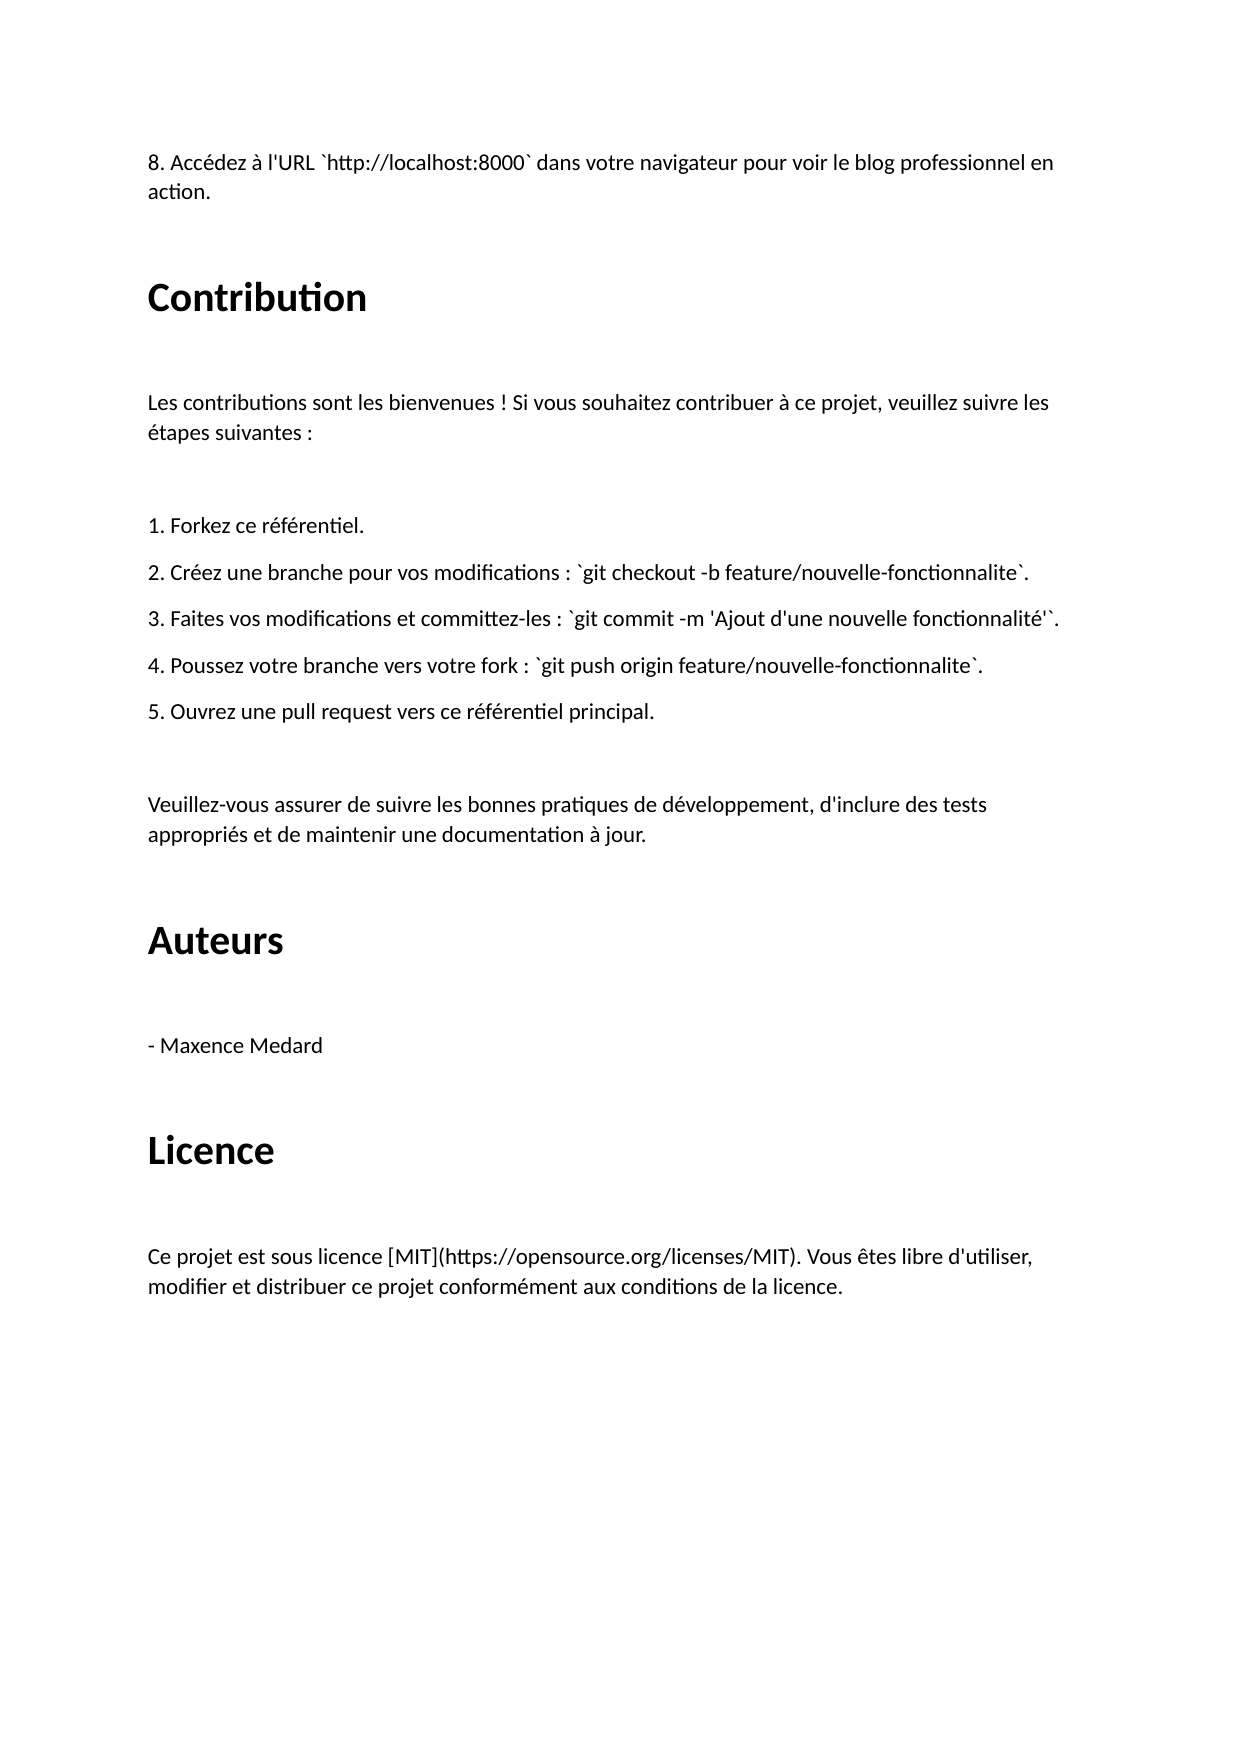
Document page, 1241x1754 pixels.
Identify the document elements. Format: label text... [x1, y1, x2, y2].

text 8. Accédez à l'URL `http://localhost:8000` dans votre navigateur pour voir le blog professionnel en action. [148, 148, 1093, 206]
text Veuillez-vous assurer de suivre les bonnes pratiques de développement, d'inclure des tests appropriés et de maintenir une documentation à jour. [148, 791, 1093, 848]
text 3. Faites vos modifications et committez-les : `git commit -m 'Ajout d'une nouvelle fonctionnalité'`. [148, 604, 1093, 632]
text 2. Créez une branche pour vos modifications : `git checkout -b feature/nouvelle-fonctionnalite`. [148, 558, 1093, 586]
text Contribution [148, 271, 1093, 321]
text 4. Poussez votre branche vers votre fork : `git push origin feature/nouvelle-fonctionnalite`. [148, 651, 1093, 679]
text 5. Ouvrez une pull request vers ce référentiel principal. [148, 697, 1093, 726]
text Licence [148, 1124, 1093, 1175]
text Ce projet est sous licence [MIT](https://opensource.org/licenses/MIT). Vous êtes libre d'utiliser, modifier et distribuer ce projet conformément aux conditions de la licence. [148, 1242, 1093, 1300]
text Auteurs [148, 914, 1093, 964]
text Les contributions sont les bienvenues ! Si vous souhaitez contribuer à ce projet, veuillez suivre les étapes suivantes : [148, 388, 1093, 446]
text - Maxence Medard [148, 1031, 1093, 1059]
text 1. Forkez ce référentiel. [148, 511, 1093, 539]
